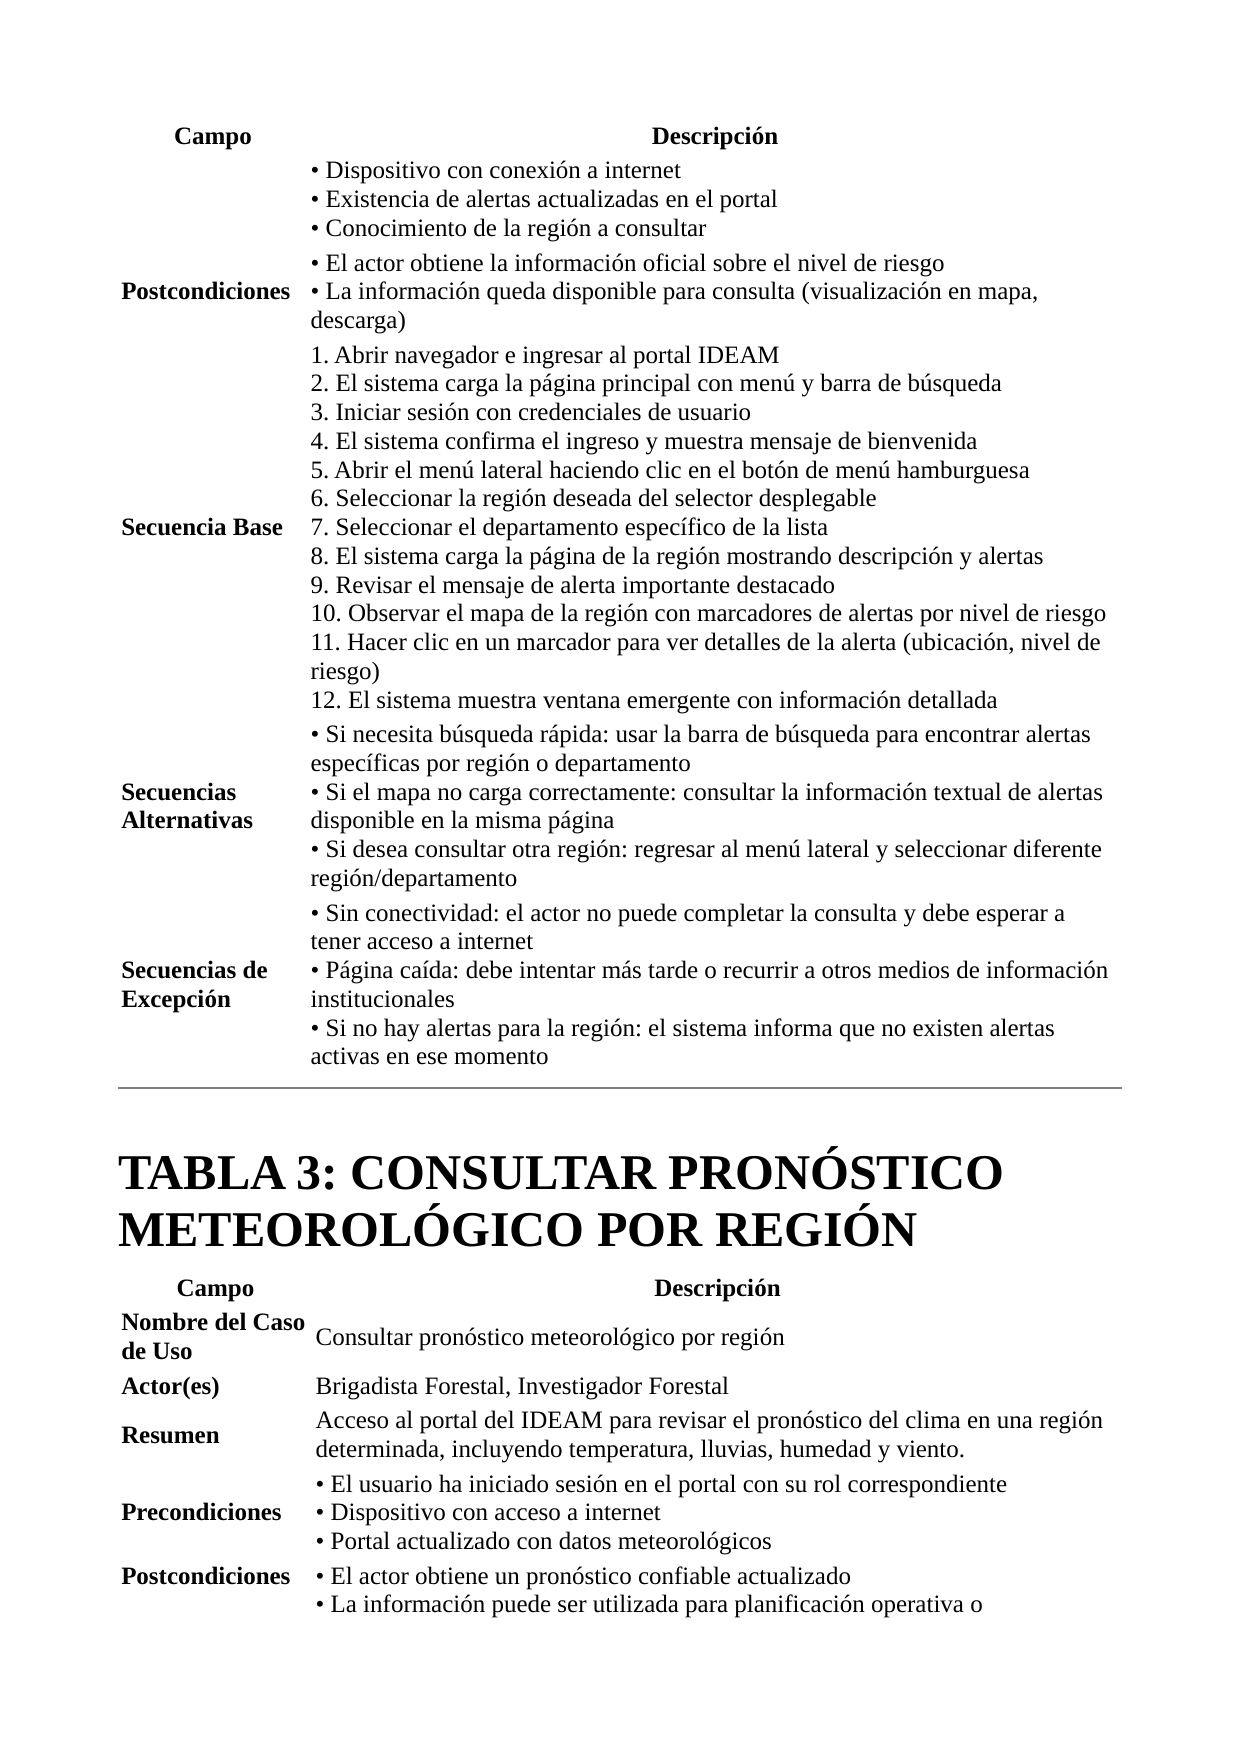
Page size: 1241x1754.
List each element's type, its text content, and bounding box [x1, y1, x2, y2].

table_cell Resumen [118, 1403, 312, 1466]
table_cell Consultar pronóstico meteorológico por región [313, 1305, 1122, 1368]
table_cell Postcondiciones [118, 245, 307, 337]
table_cell Postcondiciones [118, 1558, 312, 1621]
table_cell Secuencias de Excepción [118, 895, 307, 1073]
table_cell Nombre del Caso de Uso [118, 1305, 312, 1368]
table_cell • Sin conectividad: el actor no puede completar la consulta y debe esperar a tener acceso a internet • Página caída: debe intentar más tarde o recurrir a otros medios de información institucionales • Si no hay alertas para la región: el sistema informa que no existen alertas activas en ese momento [308, 895, 1122, 1073]
table_cell 1. Abrir navegador e ingresar al portal IDEAM 2. El sistema carga la página principal con menú y barra de búsqueda 3. Iniciar sesión con credenciales de usuario 4. El sistema confirma el ingreso y muestra mensaje de bienvenida 5. Abrir el menú lateral haciendo clic en el botón de menú hamburguesa 6. Seleccionar la región deseada del selector desplegable 7. Seleccionar el departamento específico de la lista 8. El sistema carga la página de la región mostrando descripción y alertas 9. Revisar el mensaje de alerta importante destacado 10. Observar el mapa de la región con marcadores de alertas por nivel de riesgo 11. Hacer clic en un marcador para ver detalles de la alerta (ubicación, nivel de riesgo) 12. El sistema muestra ventana emergente con información detallada [308, 337, 1122, 716]
table_cell • El actor obtiene la información oficial sobre el nivel de riesgo • La información queda disponible para consulta (visualización en mapa, descarga) [308, 245, 1122, 337]
table_cell Secuencias Alternativas [118, 716, 307, 895]
table_cell Secuencia Base [118, 337, 307, 716]
table_cell Acceso al portal del IDEAM para revisar el pronóstico del clima en una región determinada, incluyendo temperatura, lluvias, humedad y viento. [313, 1403, 1122, 1466]
table_cell • El usuario ha iniciado sesión en el portal con su rol correspondiente • Dispositivo con acceso a internet • Portal actualizado con datos meteorológicos [313, 1466, 1122, 1558]
table_header Campo [118, 1270, 312, 1304]
table_cell • El actor obtiene un pronóstico confiable actualizado • La información puede ser utilizada para planificación operativa o [313, 1558, 1122, 1621]
table_cell Precondiciones [118, 1466, 312, 1558]
table_cell • Dispositivo con conexión a internet • Existencia de alertas actualizadas en el portal • Conocimiento de la región a consultar [308, 153, 1122, 245]
table_cell Brigadista Forestal, Investigador Forestal [313, 1368, 1122, 1402]
table_cell Actor(es) [118, 1368, 312, 1402]
table_header Campo [118, 118, 307, 153]
table_header Descripción [308, 118, 1122, 153]
table_cell • Si necesita búsqueda rápida: usar la barra de búsqueda para encontrar alertas específicas por región o departamento • Si el mapa no carga correctamente: consultar la información textual de alertas disponible en la misma página • Si desea consultar otra región: regresar al menú lateral y seleccionar diferente región/departamento [308, 716, 1122, 895]
table_cell [118, 153, 307, 245]
table_header Descripción [313, 1270, 1122, 1304]
subtitle TABLA 3: CONSULTAR PRONÓSTICO METEOROLÓGICO POR REGIÓN [118, 1142, 1122, 1257]
